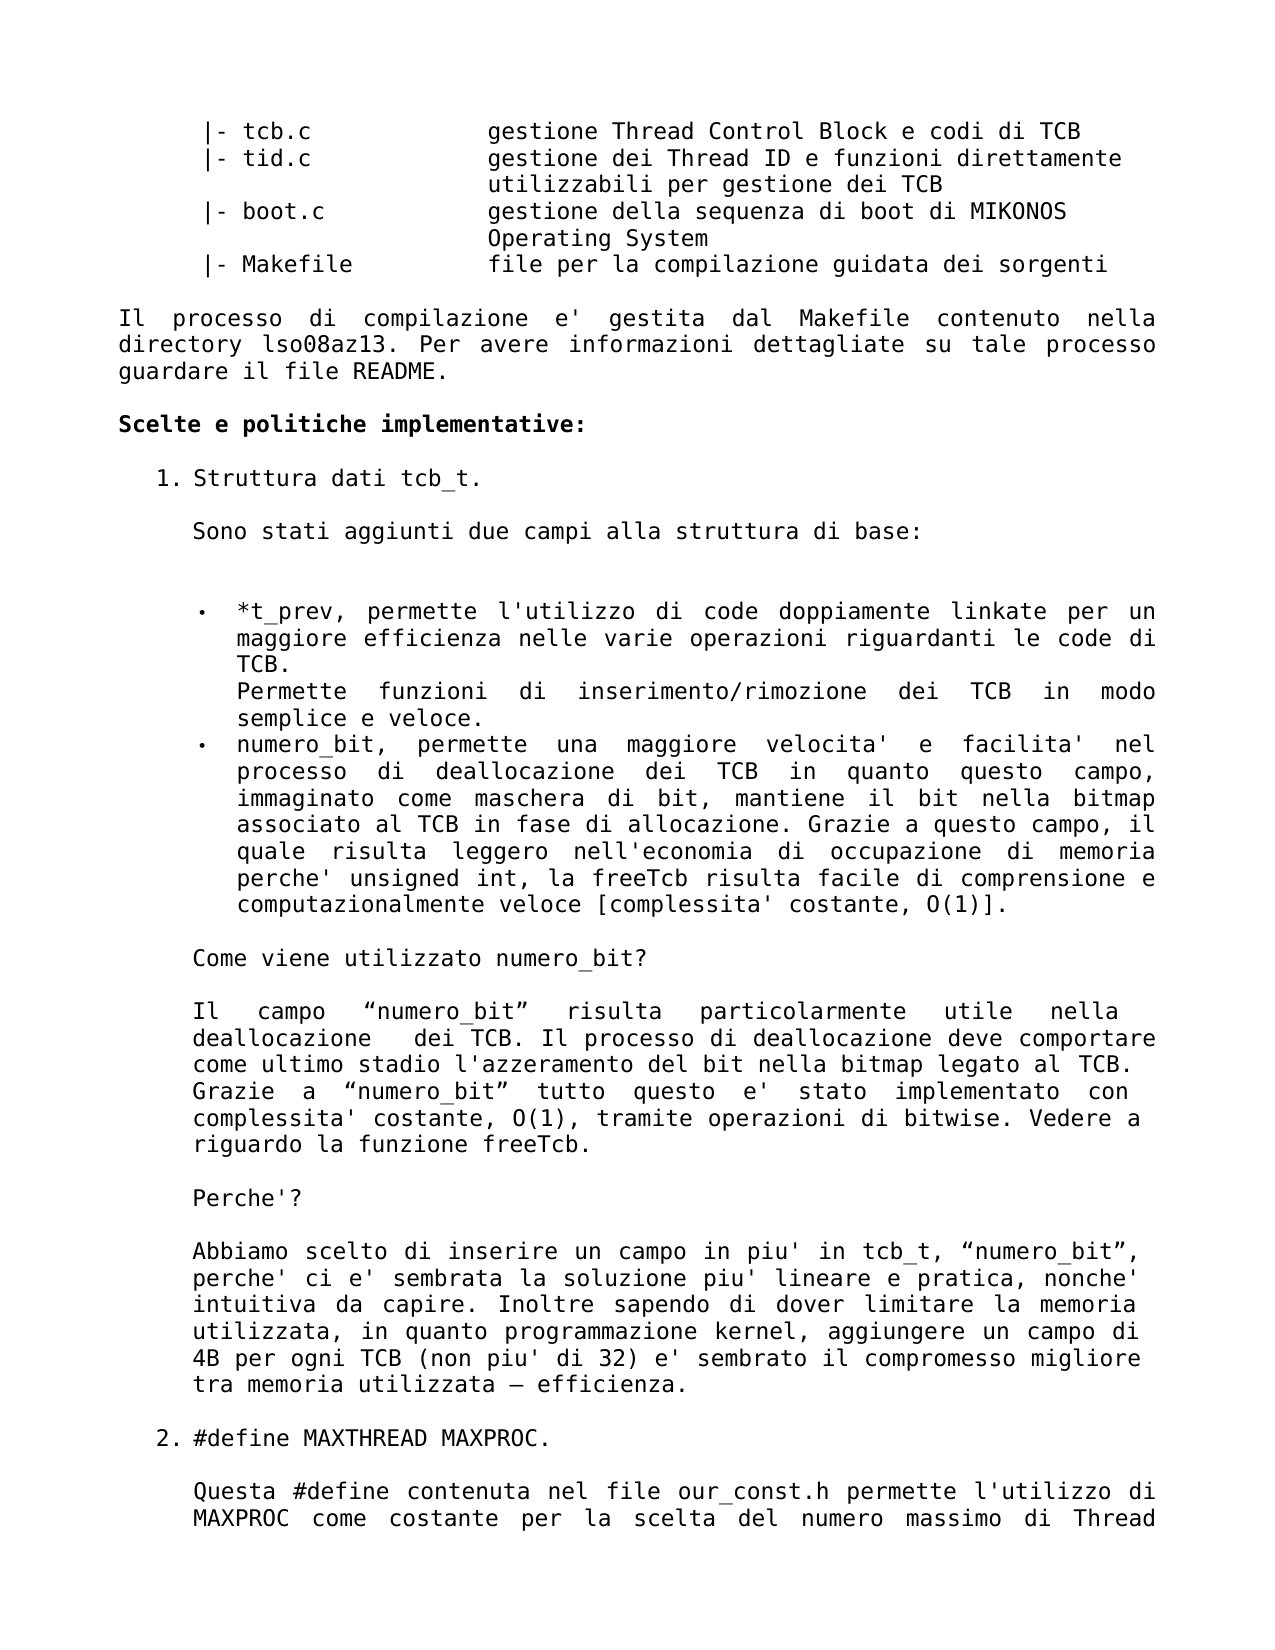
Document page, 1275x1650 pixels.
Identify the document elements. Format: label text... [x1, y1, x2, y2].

text Come viene utilizzato numero_bit? [118, 945, 1157, 971]
text |- tid.c gestione dei Thread ID e funzioni direttamente utilizzabili per gestione dei TCB [118, 145, 1157, 198]
list #define MAXTHREAD MAXPROC. [156, 1425, 1157, 1451]
list numero_bit, permette una maggiore velocita' e facilita' nel processo di deallocazione dei TCB in quanto questo campo, immaginato come maschera di bit, mantiene il bit nella bitmap associato al TCB in fase di allocazione. Grazie a questo campo, il quale risulta leggero nell'economia di occupazione di memoria perche' unsigned int, la freeTcb risulta facile di comprensione e computazionalmente veloce [complessita' costante, O(1)]. [199, 731, 1157, 918]
text Scelte e politiche implementative: [118, 411, 1157, 438]
list Sono stati aggiunti due campi alla struttura di base: [118, 491, 1157, 545]
text Il campo “numero_bit” risulta particolarmente utile nella deallocazione dei TCB. Il processo di deallocazione deve comportare come ultimo stadio l'azzeramento del bit nella bitmap legato al TCB. Grazie a “numero_bit” tutto questo e' stato implementato con complessita' costante, O(1), tramite operazioni di bitwise. Vedere a riguardo la funzione freeTcb. [118, 998, 1157, 1158]
text Abbiamo scelto di inserire un campo in piu' in tcb_t, “numero_bit”, perche' ci e' sembrata la soluzione piu' lineare e pratica, nonche' intuitiva da capire. Inoltre sapendo di dover limitare la memoria utilizzata, in quanto programmazione kernel, aggiungere un campo di 4B per ogni TCB (non piu' di 32) e' sembrato il compromesso migliore tra memoria utilizzata – efficienza. [118, 1238, 1157, 1398]
text |- boot.c gestione della sequenza di boot di MIKONOS Operating System [118, 198, 1157, 251]
text |- tcb.c gestione Thread Control Block e codi di TCB [118, 118, 1157, 145]
list Struttura dati tcb_t. [156, 465, 1157, 491]
list *t_prev, permette l'utilizzo di code doppiamente linkate per un maggiore efficienza nelle varie operazioni riguardanti le code di TCB. Permette funzioni di inserimento/rimozione dei TCB in modo semplice e veloce. [199, 598, 1157, 731]
text Perche'? [118, 1185, 1157, 1211]
text |- Makefile file per la compilazione guidata dei sorgenti [118, 251, 1157, 278]
text Il processo di compilazione e' gestita dal Makefile contenuto nella directory lso08az13. Per avere informazioni dettagliate su tale processo guardare il file README. [118, 305, 1157, 385]
list Questa #define contenuta nel file our_const.h permette l'utilizzo di MAXPROC come costante per la scelta del numero massimo di Thread [156, 1451, 1157, 1531]
